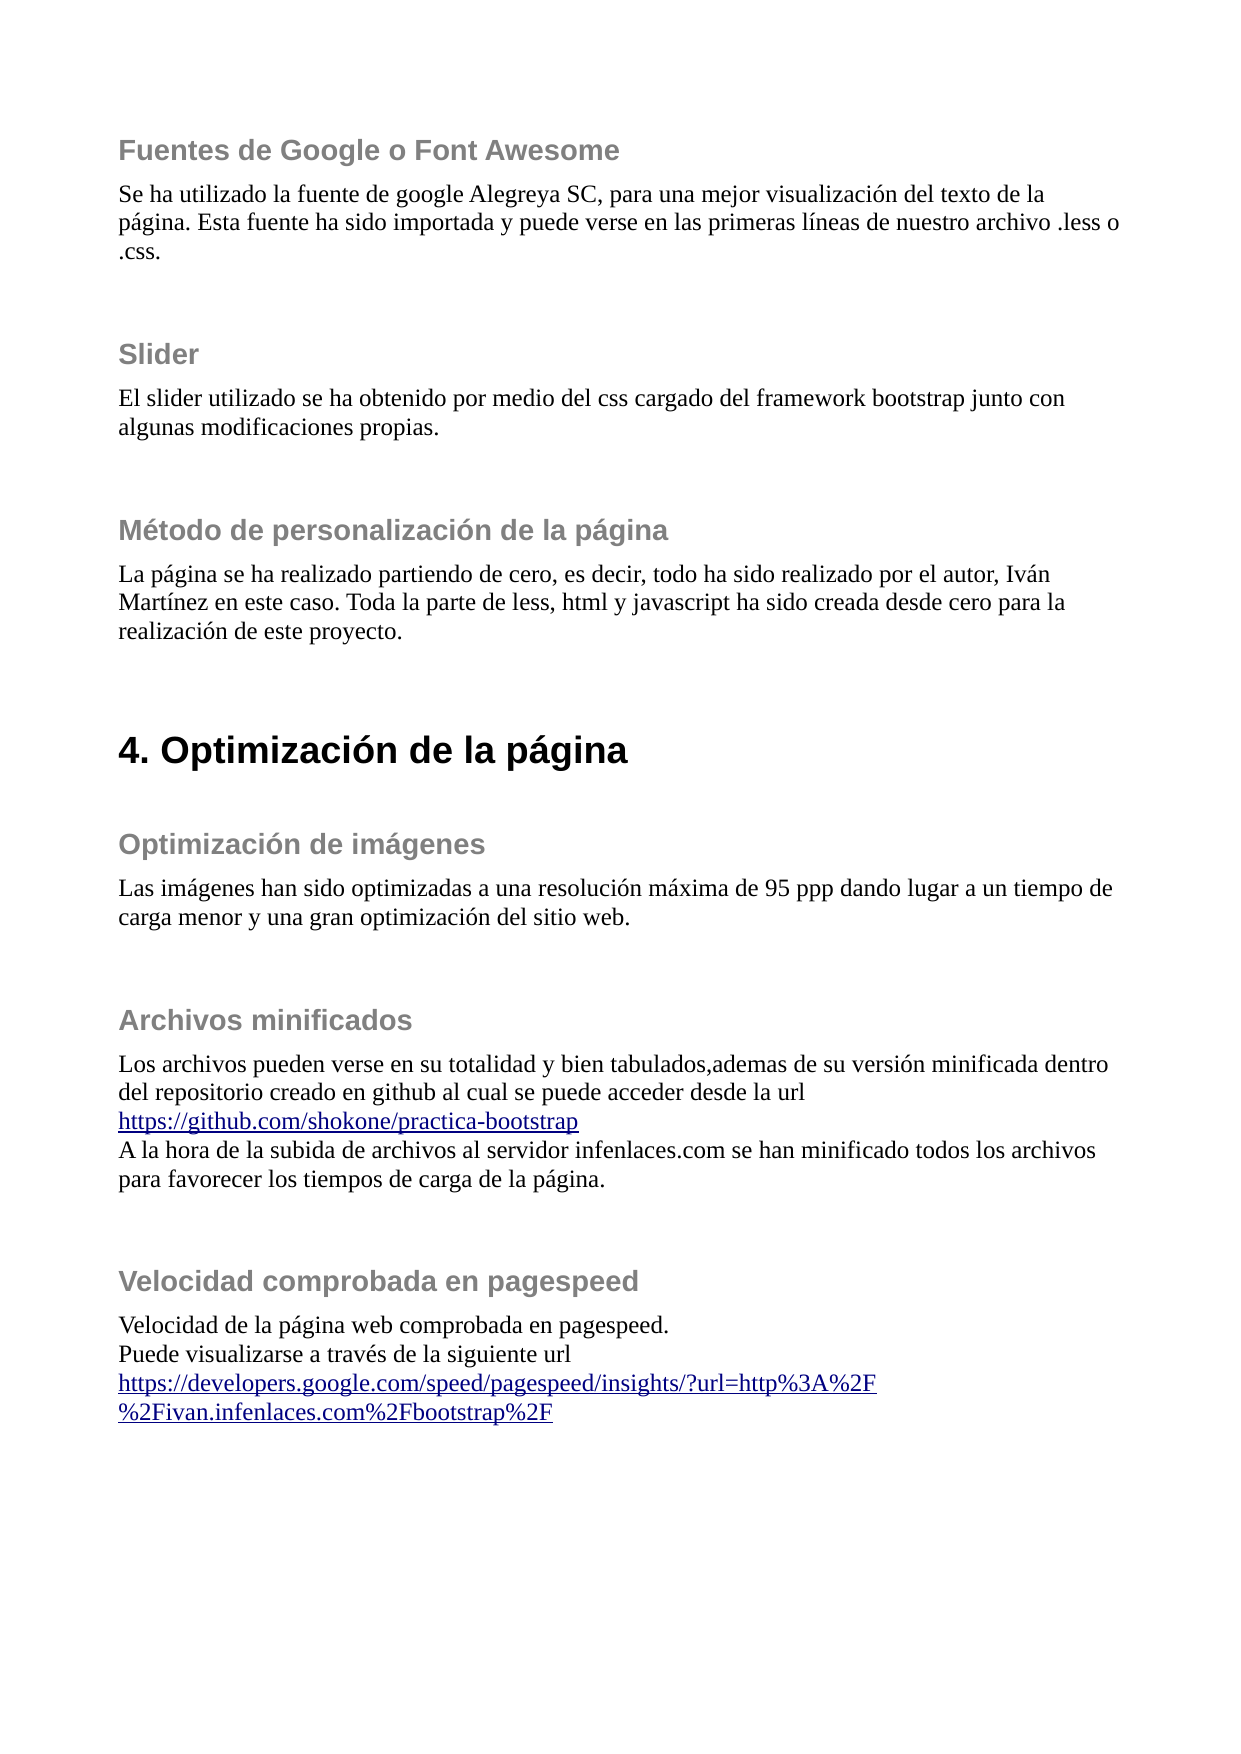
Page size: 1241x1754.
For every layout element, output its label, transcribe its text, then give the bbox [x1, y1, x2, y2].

text Las imágenes han sido optimizadas a una resolución máxima de 95 ppp dando lugar a un tiempo de carga menor y una gran optimización del sitio web. [118, 873, 1122, 931]
subtitle Método de personalización de la página [118, 513, 1122, 546]
subtitle Slider [118, 337, 1122, 371]
text La página se ha realizado partiendo de cero, es decir, todo ha sido realizado por el autor, Iván Martínez en este caso. Toda la parte de less, html y javascript ha sido creada desde cero para la realización de este proyecto. [118, 559, 1122, 645]
text Puede visualizarse a través de la siguiente url https://developers.google.com/speed/pagespeed/insights/?url=http%3A%2F%2Fivan.infenlaces.com%2Fbootstrap%2F [118, 1339, 1122, 1426]
subtitle Velocidad comprobada en pagespeed [118, 1264, 1122, 1298]
text El slider utilizado se ha obtenido por medio del css cargado del framework bootstrap junto con algunas modificaciones propias. [118, 383, 1122, 441]
subtitle Fuentes de Google o Font Awesome [118, 133, 1122, 166]
subtitle 4. Optimización de la página [118, 727, 1122, 771]
subtitle Archivos minificados [118, 1003, 1122, 1036]
text Velocidad de la página web comprobada en pagespeed. [118, 1311, 1122, 1339]
text Los archivos pueden verse en su totalidad y bien tabulados,ademas de su versión minificada dentro del repositorio creado en github al cual se puede acceder desde la url https://github.com/shokone/practica-bootstrap [118, 1049, 1122, 1135]
subtitle Optimización de imágenes [118, 827, 1122, 861]
text A la hora de la subida de archivos al servidor infenlaces.com se han minificado todos los archivos para favorecer los tiempos de carga de la página. [118, 1135, 1122, 1192]
text Se ha utilizado la fuente de google Alegreya SC, para una mejor visualización del texto de la página. Esta fuente ha sido importada y puede verse en las primeras líneas de nuestro archivo .less o .css. [118, 179, 1122, 265]
